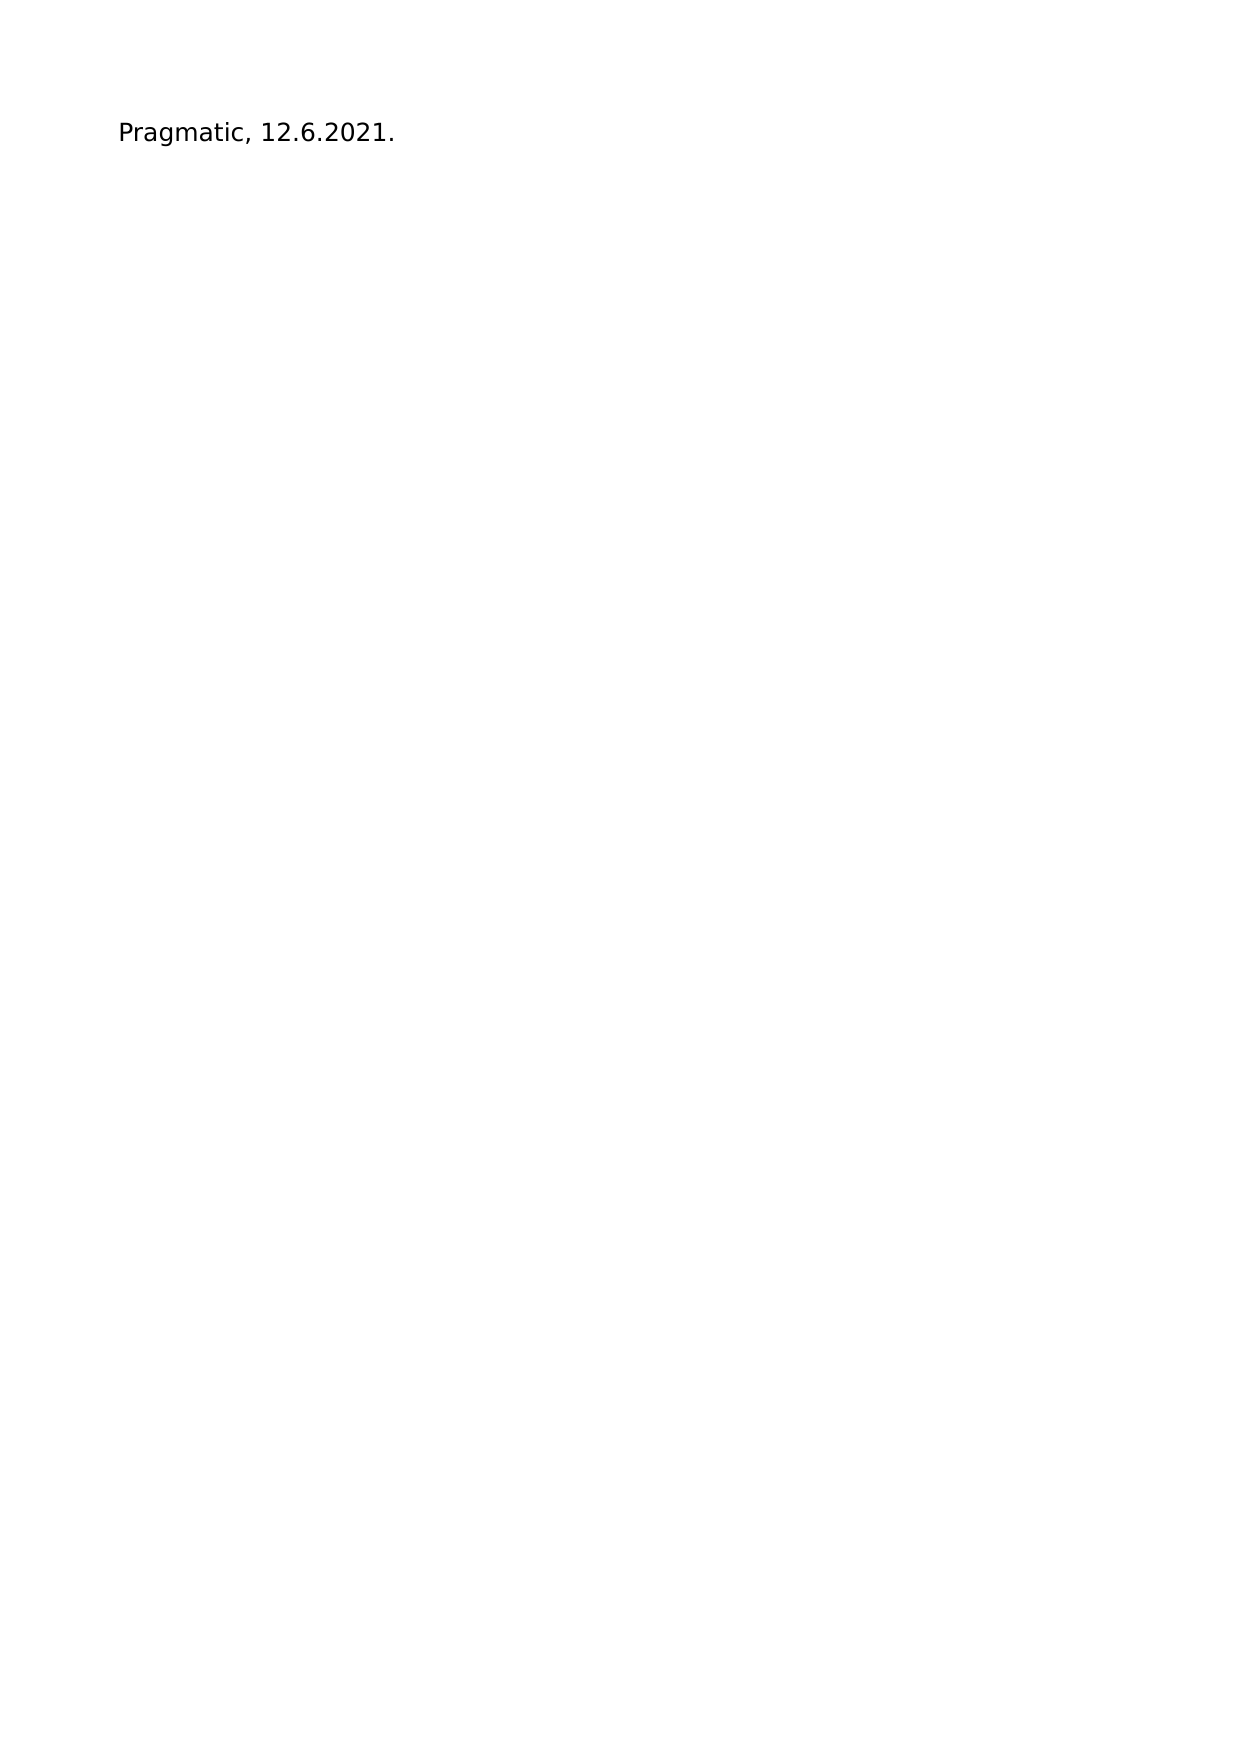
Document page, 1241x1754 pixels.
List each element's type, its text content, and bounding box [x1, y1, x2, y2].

text Pragmatic, 12.6.2021. [118, 118, 1122, 147]
